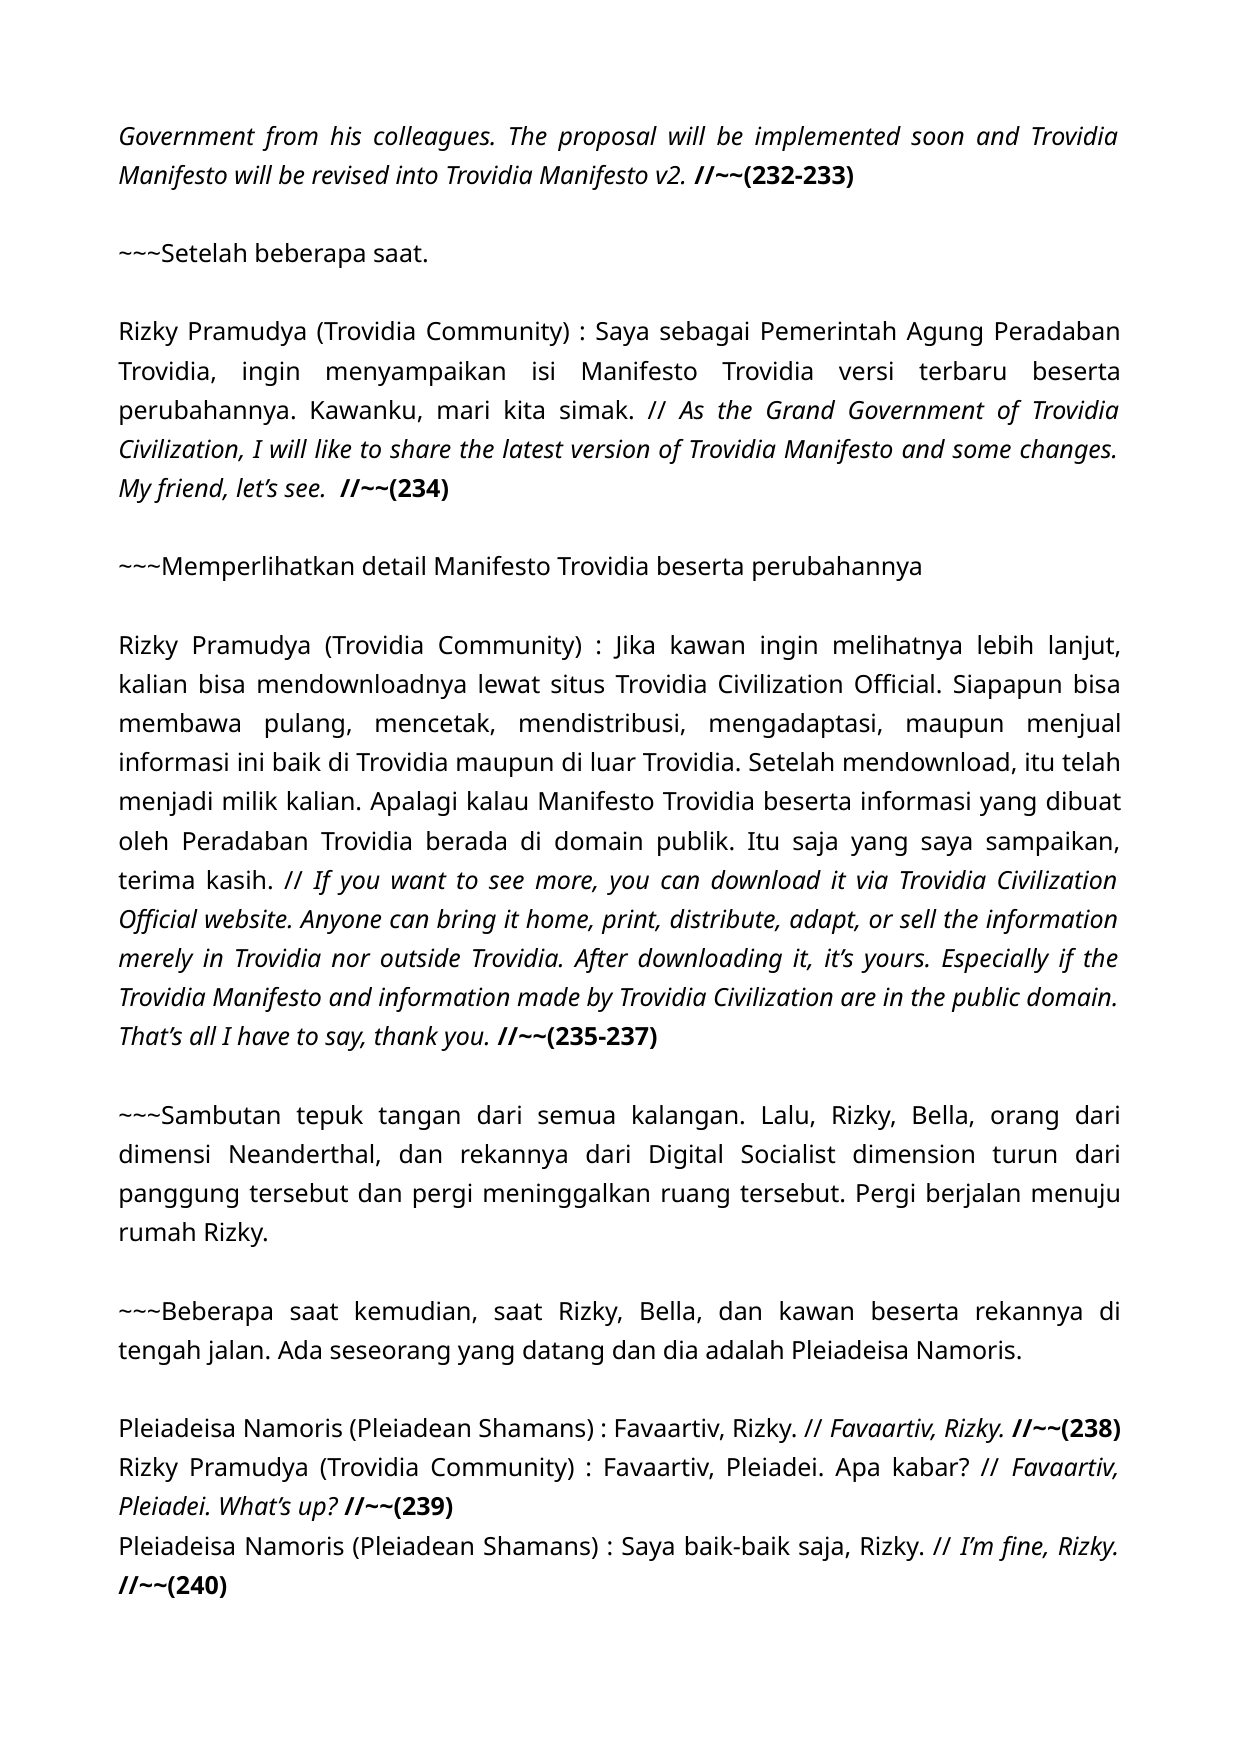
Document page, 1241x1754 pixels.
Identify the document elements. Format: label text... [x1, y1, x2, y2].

text Government from his colleagues. The proposal will be implemented soon and Trovidia Manifesto will be revised into Trovidia Manifesto v2. //~~(232-233) [118, 118, 1122, 191]
text Rizky Pramudya (Trovidia Community) : Saya sebagai Pemerintah Agung Peradaban Trovidia, ingin menyampaikan isi Manifesto Trovidia versi terbaru beserta perubahannya. Kawanku, mari kita simak. // As the Grand Government of Trovidia Civilization, I will like to share the latest version of Trovidia Manifesto and some changes. My friend, let’s see. //~~(234) [118, 314, 1122, 505]
text Pleiadeisa Namoris (Pleiadean Shamans) : Favaartiv, Rizky. // Favaartiv, Rizky. //~~(238) [118, 1411, 1122, 1445]
text Pleiadeisa Namoris (Pleiadean Shamans) : Saya baik-baik saja, Rizky. // I’m fine, Rizky. //~~(240) [118, 1528, 1122, 1601]
text Rizky Pramudya (Trovidia Community) : Jika kawan ingin melihatnya lebih lanjut, kalian bisa mendownloadnya lewat situs Trovidia Civilization Official. Siapapun bisa membawa pulang, mencetak, mendistribusi, mengadaptasi, maupun menjual informasi ini baik di Trovidia maupun di luar Trovidia. Setelah mendownload, itu telah menjadi milik kalian. Apalagi kalau Manifesto Trovidia beserta informasi yang dibuat oleh Peradaban Trovidia berada di domain publik. Itu saja yang saya sampaikan, terima kasih. // If you want to see more, you can download it via Trovidia Civilization Official website. Anyone can bring it home, print, distribute, adapt, or sell the information merely in Trovidia nor outside Trovidia. After downloading it, it’s yours. Especially if the Trovidia Manifesto and information made by Trovidia Civilization are in the public domain. That’s all I have to say, thank you. //~~(235-237) [118, 627, 1122, 1053]
text ~~~Setelah beberapa saat. [118, 236, 1122, 270]
text ~~~Memperlihatkan detail Manifesto Trovidia beserta perubahannya [118, 549, 1122, 583]
text ~~~Beberapa saat kemudian, saat Rizky, Bella, dan kawan beserta rekannya di tengah jalan. Ada seseorang yang datang dan dia adalah Pleiadeisa Namoris. [118, 1293, 1122, 1366]
text ~~~Sambutan tepuk tangan dari semua kalangan. Lalu, Rizky, Bella, orang dari dimensi Neanderthal, dan rekannya dari Digital Socialist dimension turun dari panggung tersebut dan pergi meninggalkan ruang tersebut. Pergi berjalan menuju rumah Rizky. [118, 1097, 1122, 1249]
text Rizky Pramudya (Trovidia Community) : Favaartiv, Pleiadei. Apa kabar? // Favaartiv, Pleiadei. What’s up? //~~(239) [118, 1450, 1122, 1523]
